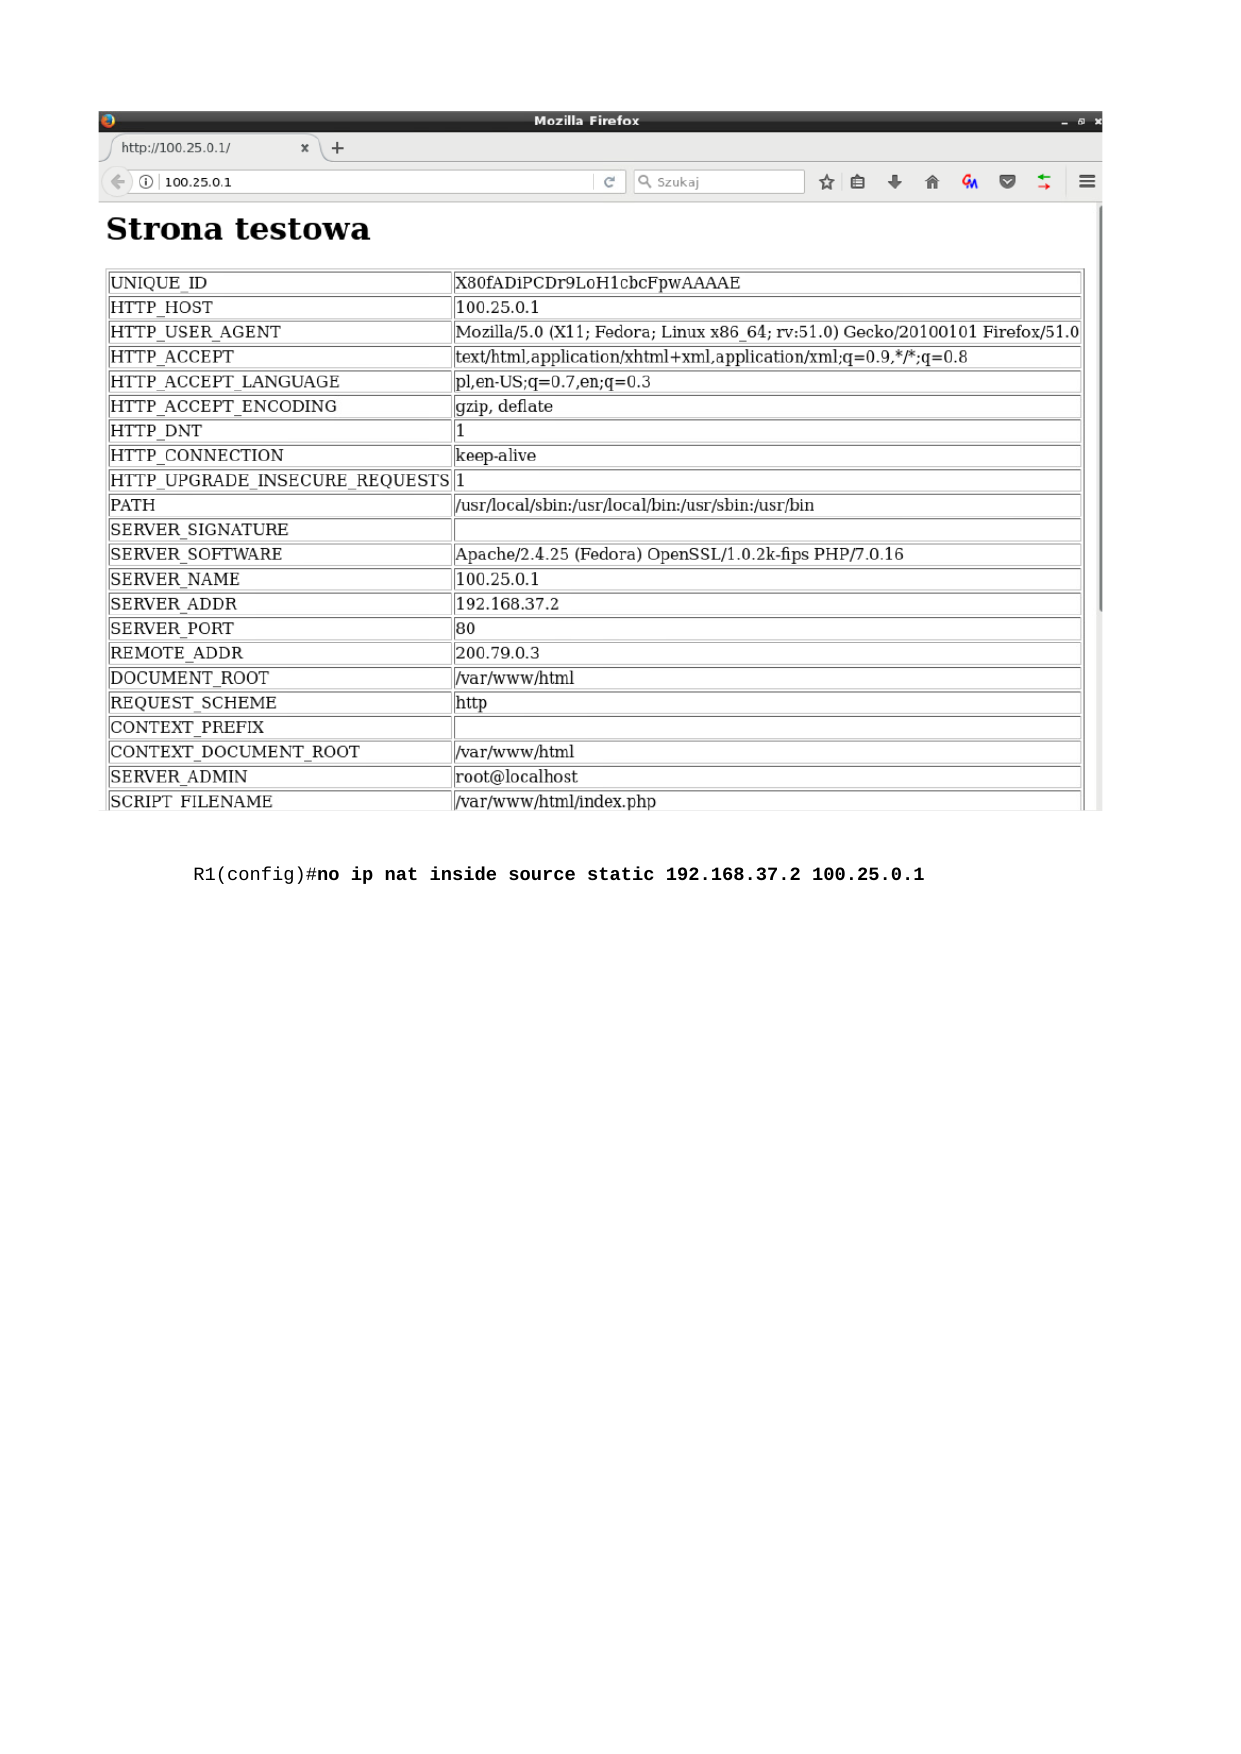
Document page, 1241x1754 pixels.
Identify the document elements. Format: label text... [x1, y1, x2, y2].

text R1(config)#no ip nat inside source static 192.168.37.2 100.25.0.1 [193, 865, 1122, 886]
picture [98, 111, 1103, 811]
